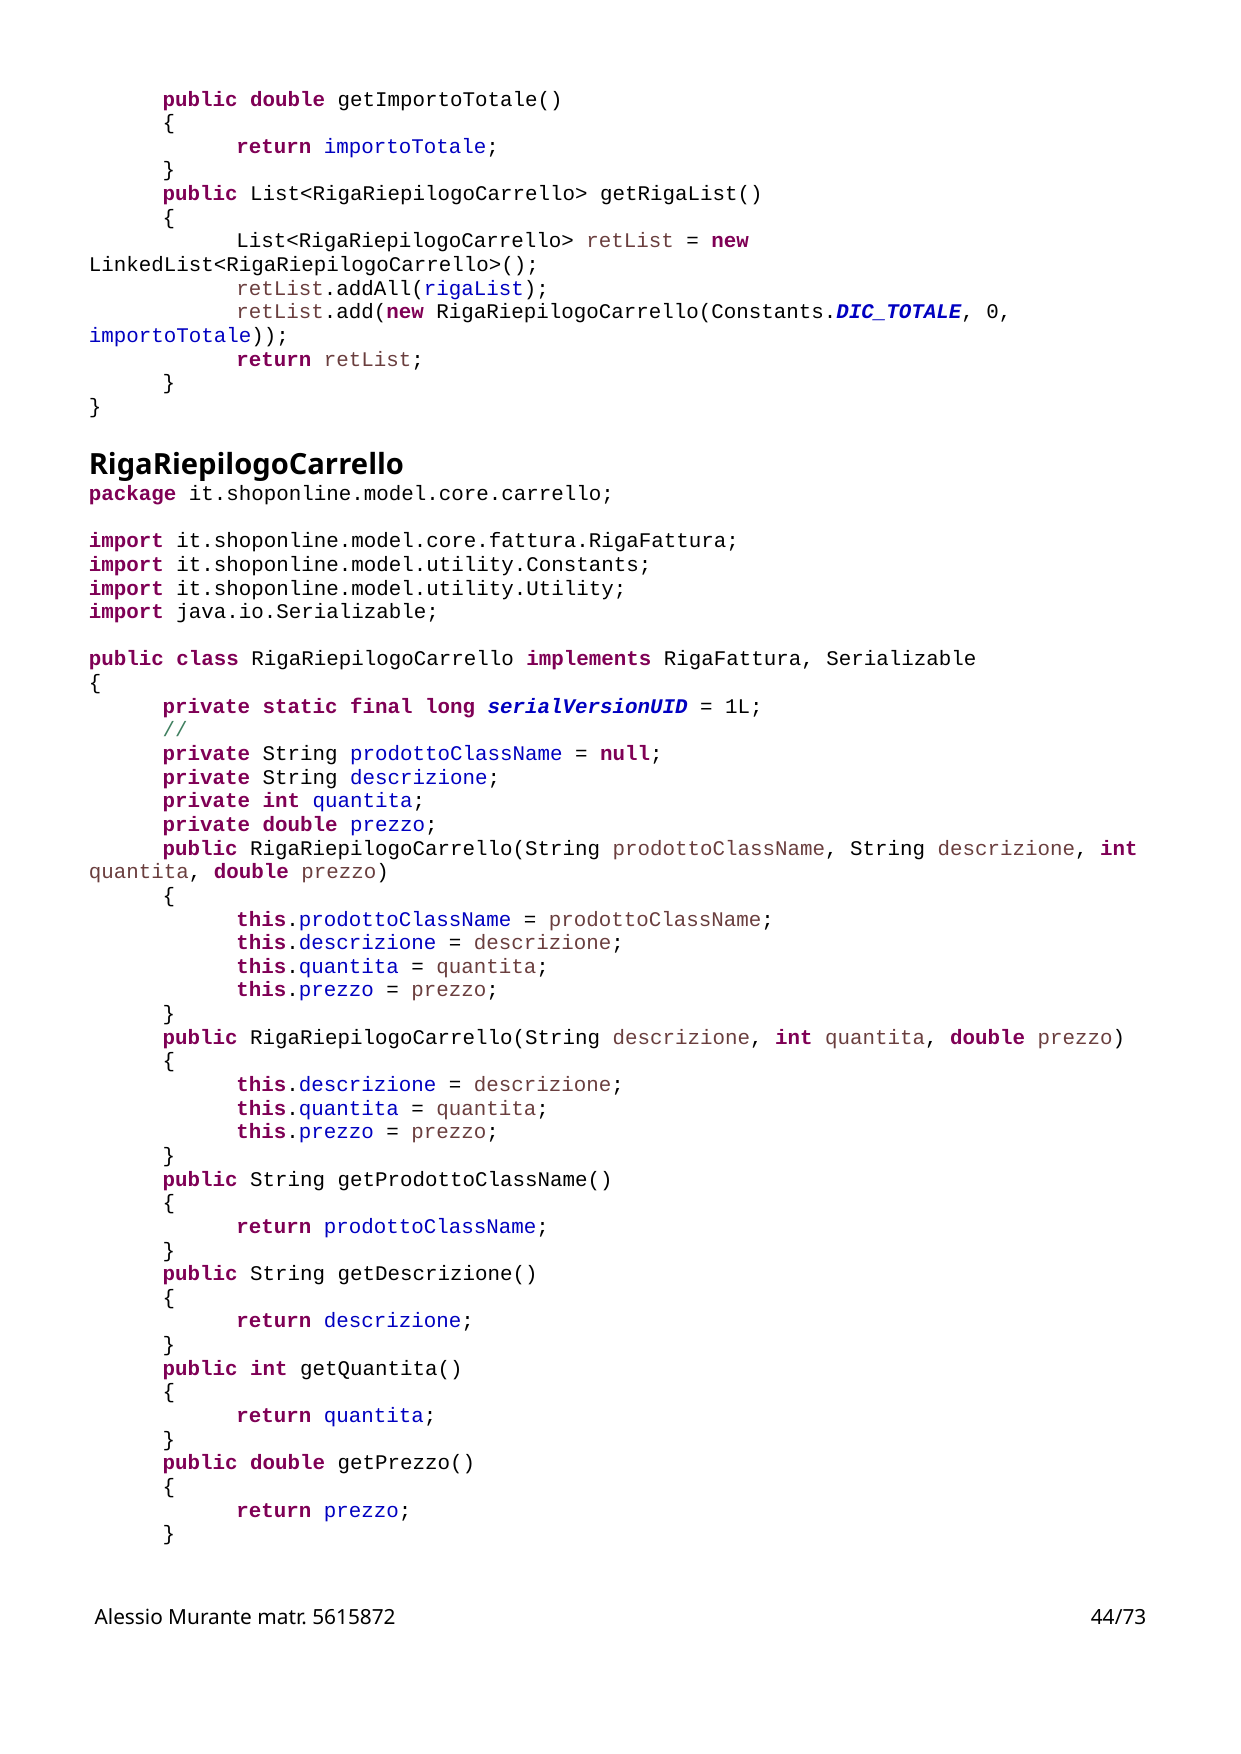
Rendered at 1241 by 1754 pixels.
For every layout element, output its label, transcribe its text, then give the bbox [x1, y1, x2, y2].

text retList.addAll(rigaList); [88, 278, 1152, 301]
text private static final long serialVersionUID = 1L; [88, 696, 1152, 719]
text import it.shoponline.model.utility.Constants; [88, 554, 1152, 577]
text { [88, 207, 1152, 230]
text { [88, 1192, 1152, 1216]
text return descrizione; [88, 1311, 1152, 1334]
text private double prezzo; [88, 814, 1152, 838]
text } [88, 159, 1152, 183]
text } [88, 1334, 1152, 1358]
text } [88, 372, 1152, 396]
text return prodottoClassName; [88, 1216, 1152, 1239]
text public String getProdottoClassName() [88, 1169, 1152, 1192]
text } [88, 396, 1152, 419]
text package it.shoponline.model.core.carrello; [88, 483, 1152, 507]
text } [88, 1429, 1152, 1452]
text { [88, 672, 1152, 696]
text public int getQuantita() [88, 1358, 1152, 1381]
text } [88, 1003, 1152, 1027]
text private int quantita; [88, 790, 1152, 814]
text public class RigaRiepilogoCarrello implements RigaFattura, Serializable [88, 648, 1152, 672]
text this.descrizione = descrizione; [88, 932, 1152, 956]
text public String getDescrizione() [88, 1263, 1152, 1287]
text return quantita; [88, 1405, 1152, 1429]
text public RigaRiepilogoCarrello(String prodottoClassName, String descrizione, int quantita, double prezzo) [88, 838, 1152, 885]
text return retList; [88, 349, 1152, 372]
text import it.shoponline.model.core.fattura.RigaFattura; [88, 530, 1152, 554]
text { [88, 885, 1152, 908]
text { [88, 1050, 1152, 1074]
text this.prezzo = prezzo; [88, 1121, 1152, 1145]
text this.prezzo = prezzo; [88, 979, 1152, 1003]
text private String prodottoClassName = null; [88, 743, 1152, 767]
text { [88, 1476, 1152, 1500]
text this.quantita = quantita; [88, 956, 1152, 979]
text public double getPrezzo() [88, 1452, 1152, 1476]
text { [88, 1381, 1152, 1405]
text RigaRiepilogoCarrello [88, 443, 1152, 483]
text import it.shoponline.model.utility.Utility; [88, 577, 1152, 601]
text retList.add(new RigaRiepilogoCarrello(Constants.DIC_TOTALE, 0, importoTotale)); [88, 301, 1152, 349]
text private String descrizione; [88, 767, 1152, 790]
text return prezzo; [88, 1500, 1152, 1523]
text return importoTotale; [88, 136, 1152, 159]
text import java.io.Serializable; [88, 601, 1152, 625]
text public List<RigaRiepilogoCarrello> getRigaList() [88, 183, 1152, 207]
text { [88, 1287, 1152, 1311]
text { [88, 112, 1152, 136]
text List<RigaRiepilogoCarrello> retList = new LinkedList<RigaRiepilogoCarrello>(); [88, 230, 1152, 278]
text } [88, 1145, 1152, 1169]
text this.quantita = quantita; [88, 1098, 1152, 1121]
text this.prodottoClassName = prodottoClassName; [88, 908, 1152, 932]
text public double getImportoTotale() [88, 88, 1152, 112]
text } [88, 1239, 1152, 1263]
text this.descrizione = descrizione; [88, 1074, 1152, 1098]
text } [88, 1523, 1152, 1547]
text public RigaRiepilogoCarrello(String descrizione, int quantita, double prezzo) [88, 1027, 1152, 1050]
text // [88, 719, 1152, 743]
